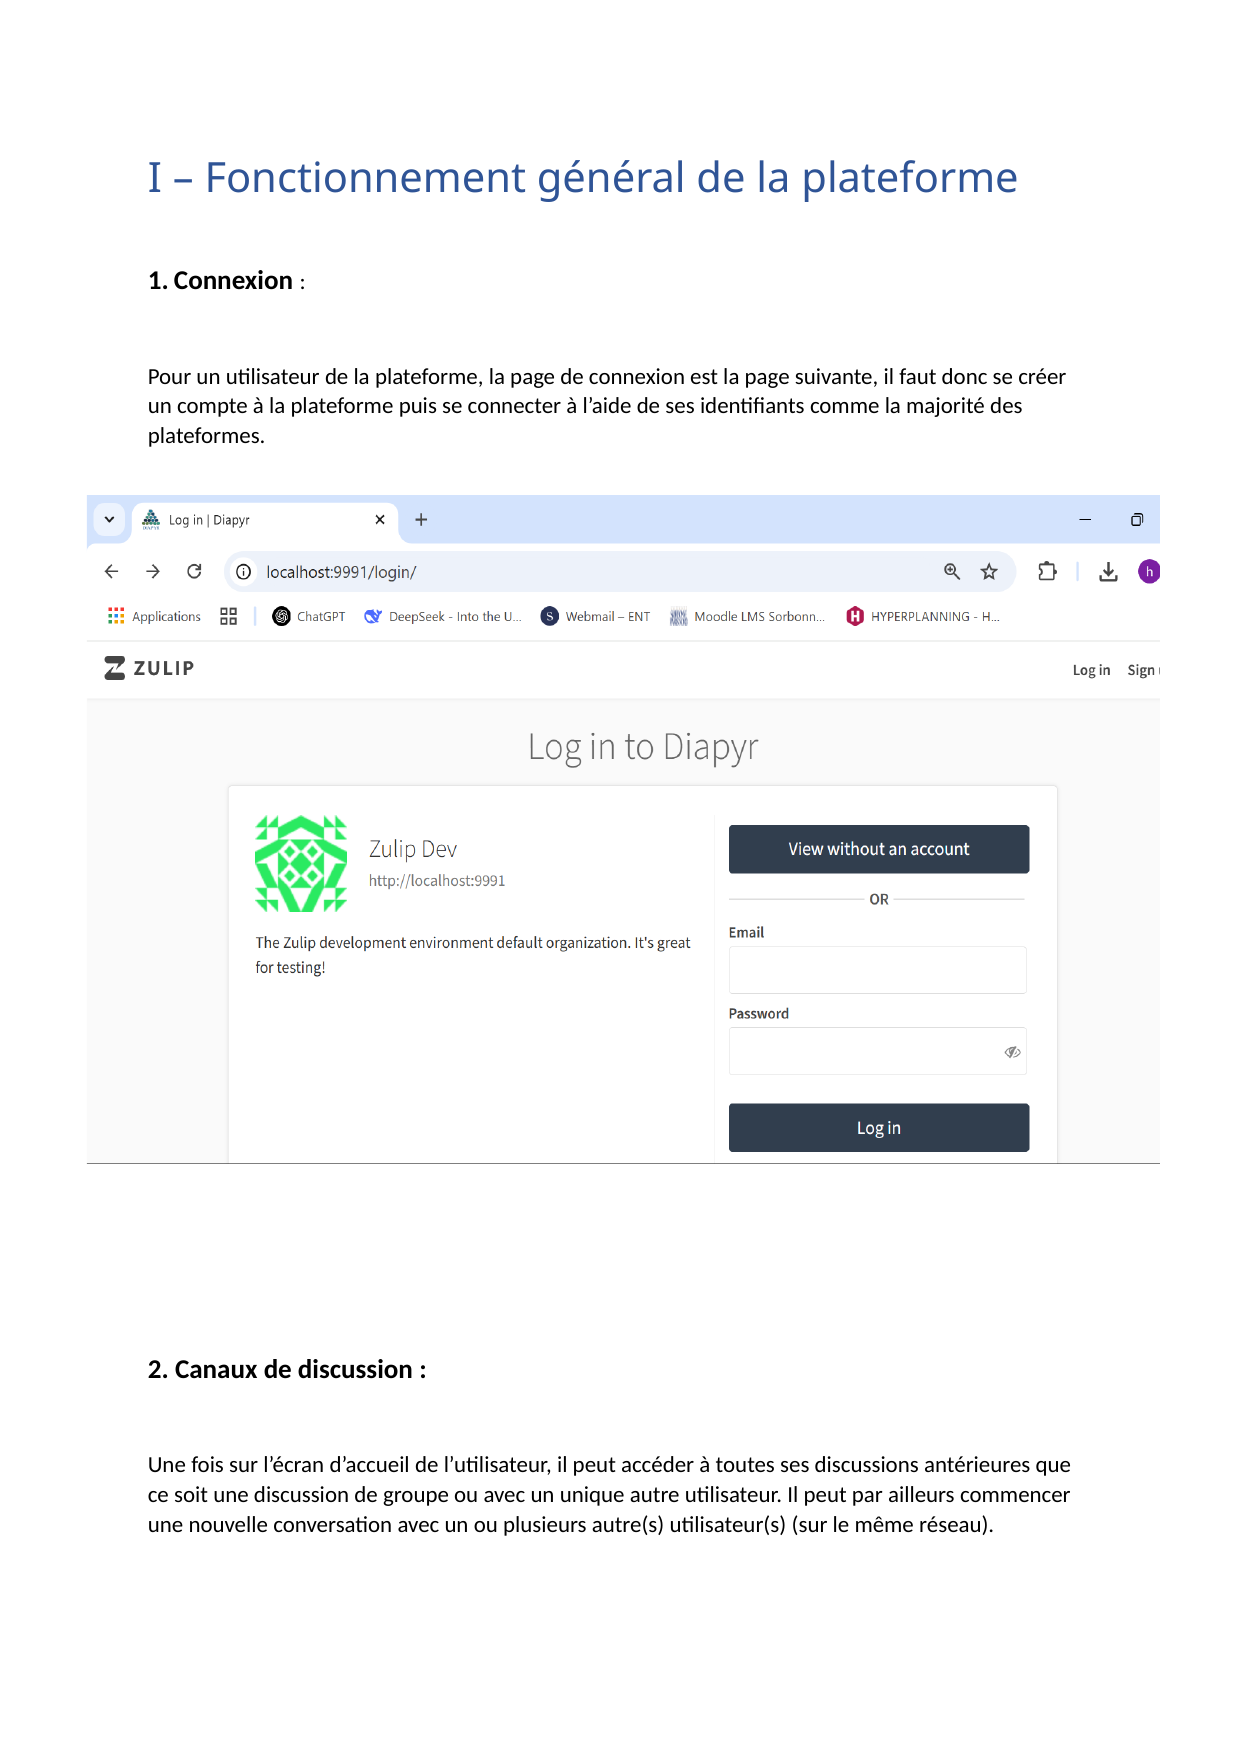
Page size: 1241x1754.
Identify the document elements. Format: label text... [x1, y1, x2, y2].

picture [86, 495, 1160, 1164]
text 1. Connexion : [148, 263, 1093, 296]
text Pour un utilisateur de la plateforme, la page de connexion est la page suivante, il faut donc se créer un compte à la plateforme puis se connecter à l’aide de ses identifiants comme la majorité des plateformes. [148, 362, 1093, 449]
text Une fois sur l’écran d’accueil de l’utilisateur, il peut accéder à toutes ses discussions antérieures que ce soit une discussion de groupe ou avec un unique autre utilisateur. Il peut par ailleurs commencer une nouvelle conversation avec un ou plusieurs autre(s) utilisateur(s) (sur le même réseau). [148, 1450, 1093, 1538]
subtitle I – Fonctionnement général de la plateforme [148, 148, 1093, 204]
text 2. Canaux de discussion : [148, 1352, 1093, 1385]
